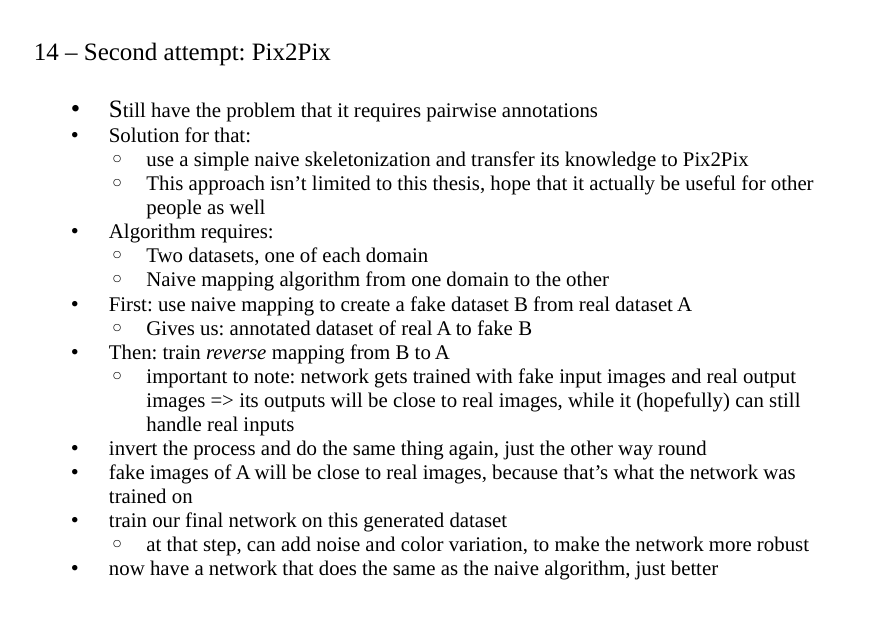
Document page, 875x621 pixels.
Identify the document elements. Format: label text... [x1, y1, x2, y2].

list Still have the problem that it requires pairwise annotations [71, 94, 840, 123]
list First: use naive mapping to create a fake dataset B from real dataset A [71, 291, 840, 316]
list Gives us: annotated dataset of real A to fake B [109, 316, 840, 339]
list use a simple naive skeletonization and transfer its knowledge to Pix2Pix [109, 147, 840, 171]
list Algorithm requires: [71, 219, 840, 243]
list Two datasets, one of each domain [109, 243, 840, 267]
list important to note: network gets trained with fake input images and real output images => its outputs will be close to real images, while it (hopefully) can still handle real inputs [109, 364, 840, 436]
list now have a network that does the same as the naive algorithm, just better [71, 556, 840, 580]
list This approach isn’t limited to this thesis, hope that it actually be useful for other people as well [109, 171, 840, 219]
list train our final network on this generated dataset [71, 508, 840, 532]
text 14 – Second attempt: Pix2Pix [34, 37, 840, 66]
list Then: train reverse mapping from B to A [71, 339, 840, 364]
list at that step, can add noise and color variation, to make the network more robust [109, 532, 840, 556]
list Solution for that: [71, 123, 840, 147]
list invert the process and do the same thing again, just the other way round [71, 436, 840, 460]
list fake images of A will be close to real images, because that’s what the network was trained on [71, 460, 840, 508]
list Naive mapping algorithm from one domain to the other [109, 267, 840, 291]
